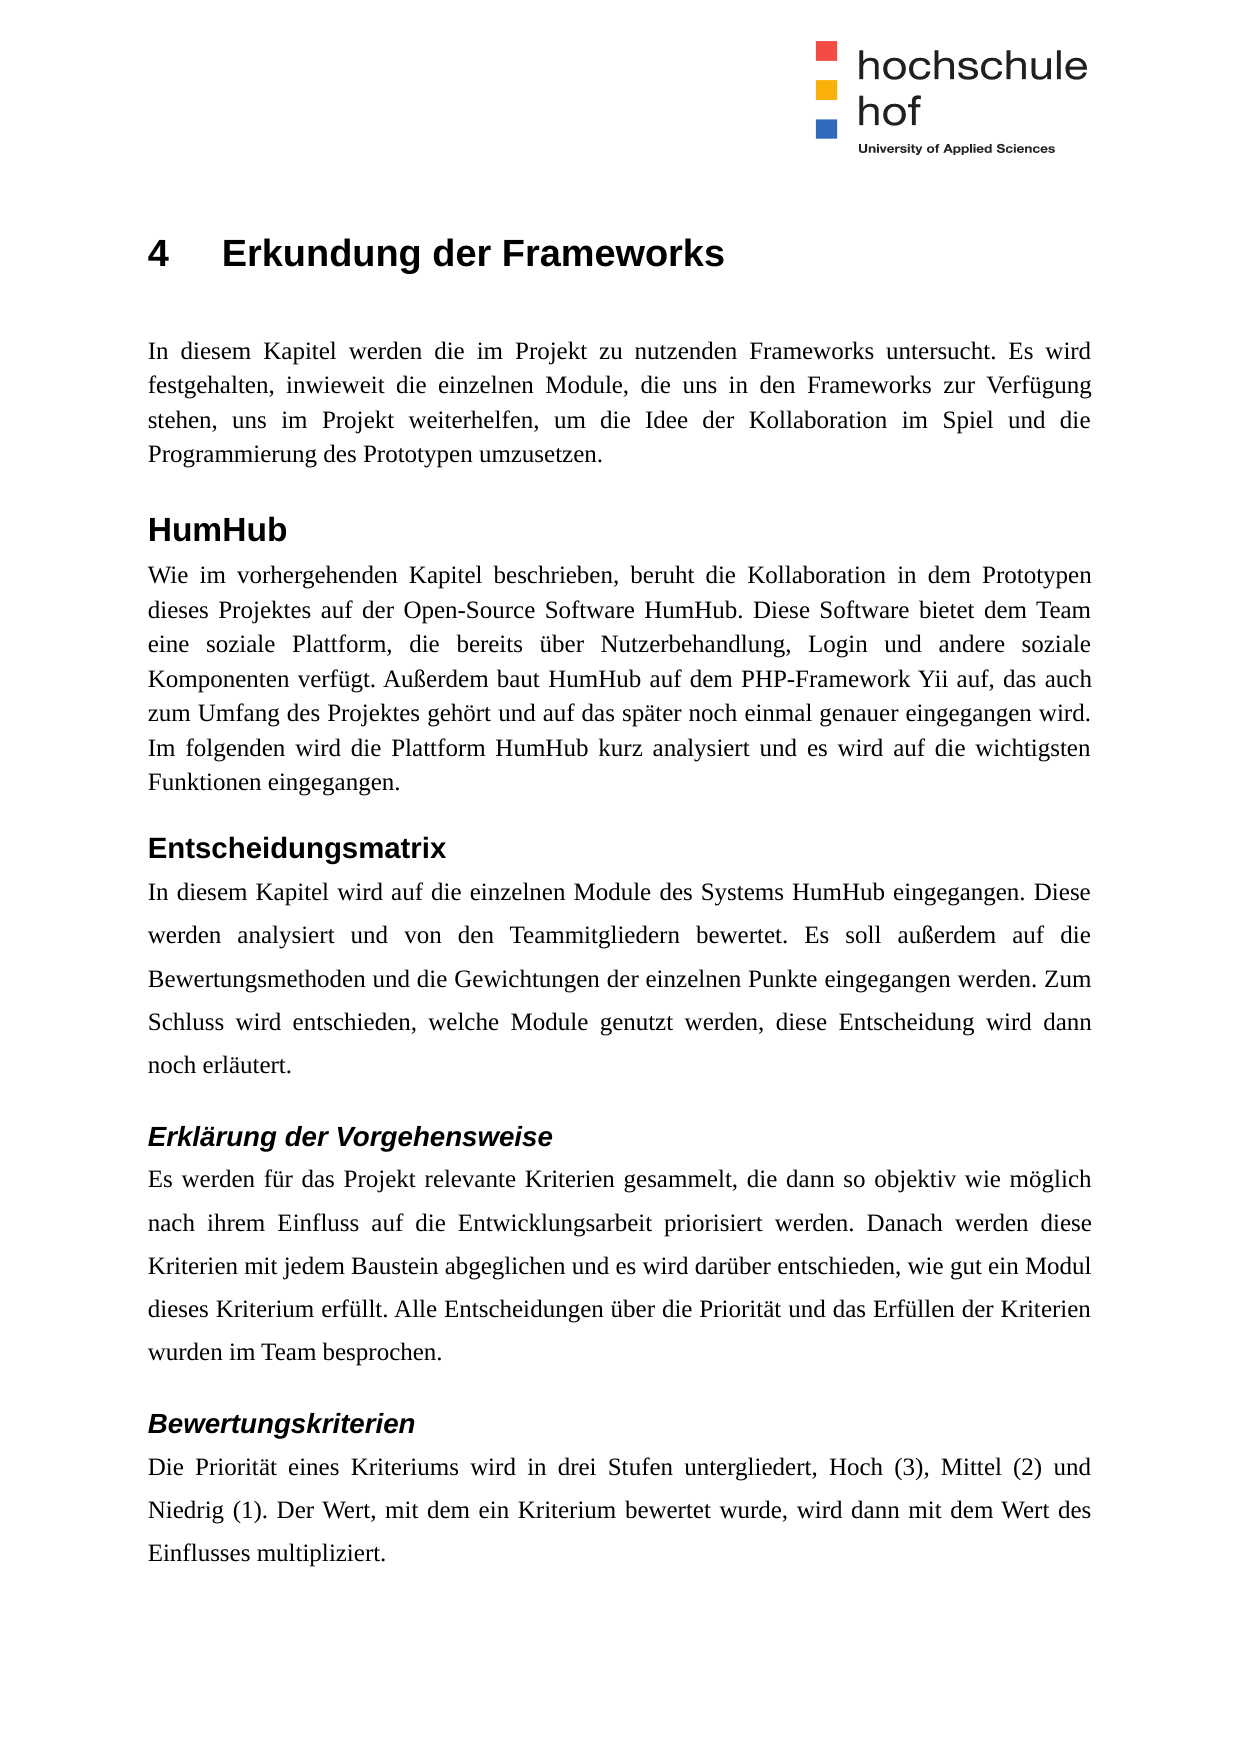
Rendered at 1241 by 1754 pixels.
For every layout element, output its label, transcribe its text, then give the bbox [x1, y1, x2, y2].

subtitle Erkundung der Frameworks [148, 231, 1092, 274]
text In diesem Kapitel wird auf die einzelnen Module des Systems HumHub eingegangen. Diese werden analysiert und von den Teammitgliedern bewertet. Es soll außerdem auf die Bewertungsmethoden und die Gewichtungen der einzelnen Punkte eingegangen werden. Zum Schluss wird entschieden, welche Module genutzt werden, diese Entscheidung wird dann noch erläutert. [148, 877, 1092, 1079]
text In diesem Kapitel werden die im Projekt zu nutzenden Frameworks untersucht. Es wird festgehalten, inwieweit die einzelnen Module, die uns in den Frameworks zur Verfügung stehen, uns im Projekt weiterhelfen, um die Idee der Kollaboration im Spiel und die Programmierung des Prototypen umzusetzen. [148, 336, 1092, 468]
subtitle HumHub [148, 509, 1092, 548]
subtitle Erklärung der Vorgehensweise [148, 1120, 1092, 1152]
text Es werden für das Projekt relevante Kriterien gesammelt, die dann so objektiv wie möglich nach ihrem Einfluss auf die Entwicklungsarbeit priorisiert werden. Danach werden diese Kriterien mit jedem Baustein abgeglichen und es wird darüber entschieden, wie gut ein Modul dieses Kriterium erfüllt. Alle Entscheidungen über die Priorität und das Erfüllen der Kriterien wurden im Team besprochen. [148, 1164, 1092, 1366]
subtitle Entscheidungsmatrix [148, 831, 1092, 865]
text Wie im vorhergehenden Kapitel beschrieben, beruht die Kollaboration in dem Prototypen dieses Projektes auf der Open-Source Software HumHub. Diese Software bietet dem Team eine soziale Plattform, die bereits über Nutzerbehandlung, Login und andere soziale Komponenten verfügt. Außerdem baut HumHub auf dem PHP-Framework Yii auf, das auch zum Umfang des Projektes gehört und auf das später noch einmal genauer eingegangen wird. Im folgenden wird die Plattform HumHub kurz analysiert und es wird auf die wichtigsten Funktionen eingegangen. [148, 561, 1092, 796]
subtitle Bewertungskriterien [148, 1407, 1092, 1439]
picture [815, 41, 1087, 155]
text Die Priorität eines Kriteriums wird in drei Stufen untergliedert, Hoch (3), Mittel (2) und Niedrig (1). Der Wert, mit dem ein Kriterium bewertet wurde, wird dann mit dem Wert des Einflusses multipliziert. [148, 1452, 1092, 1567]
